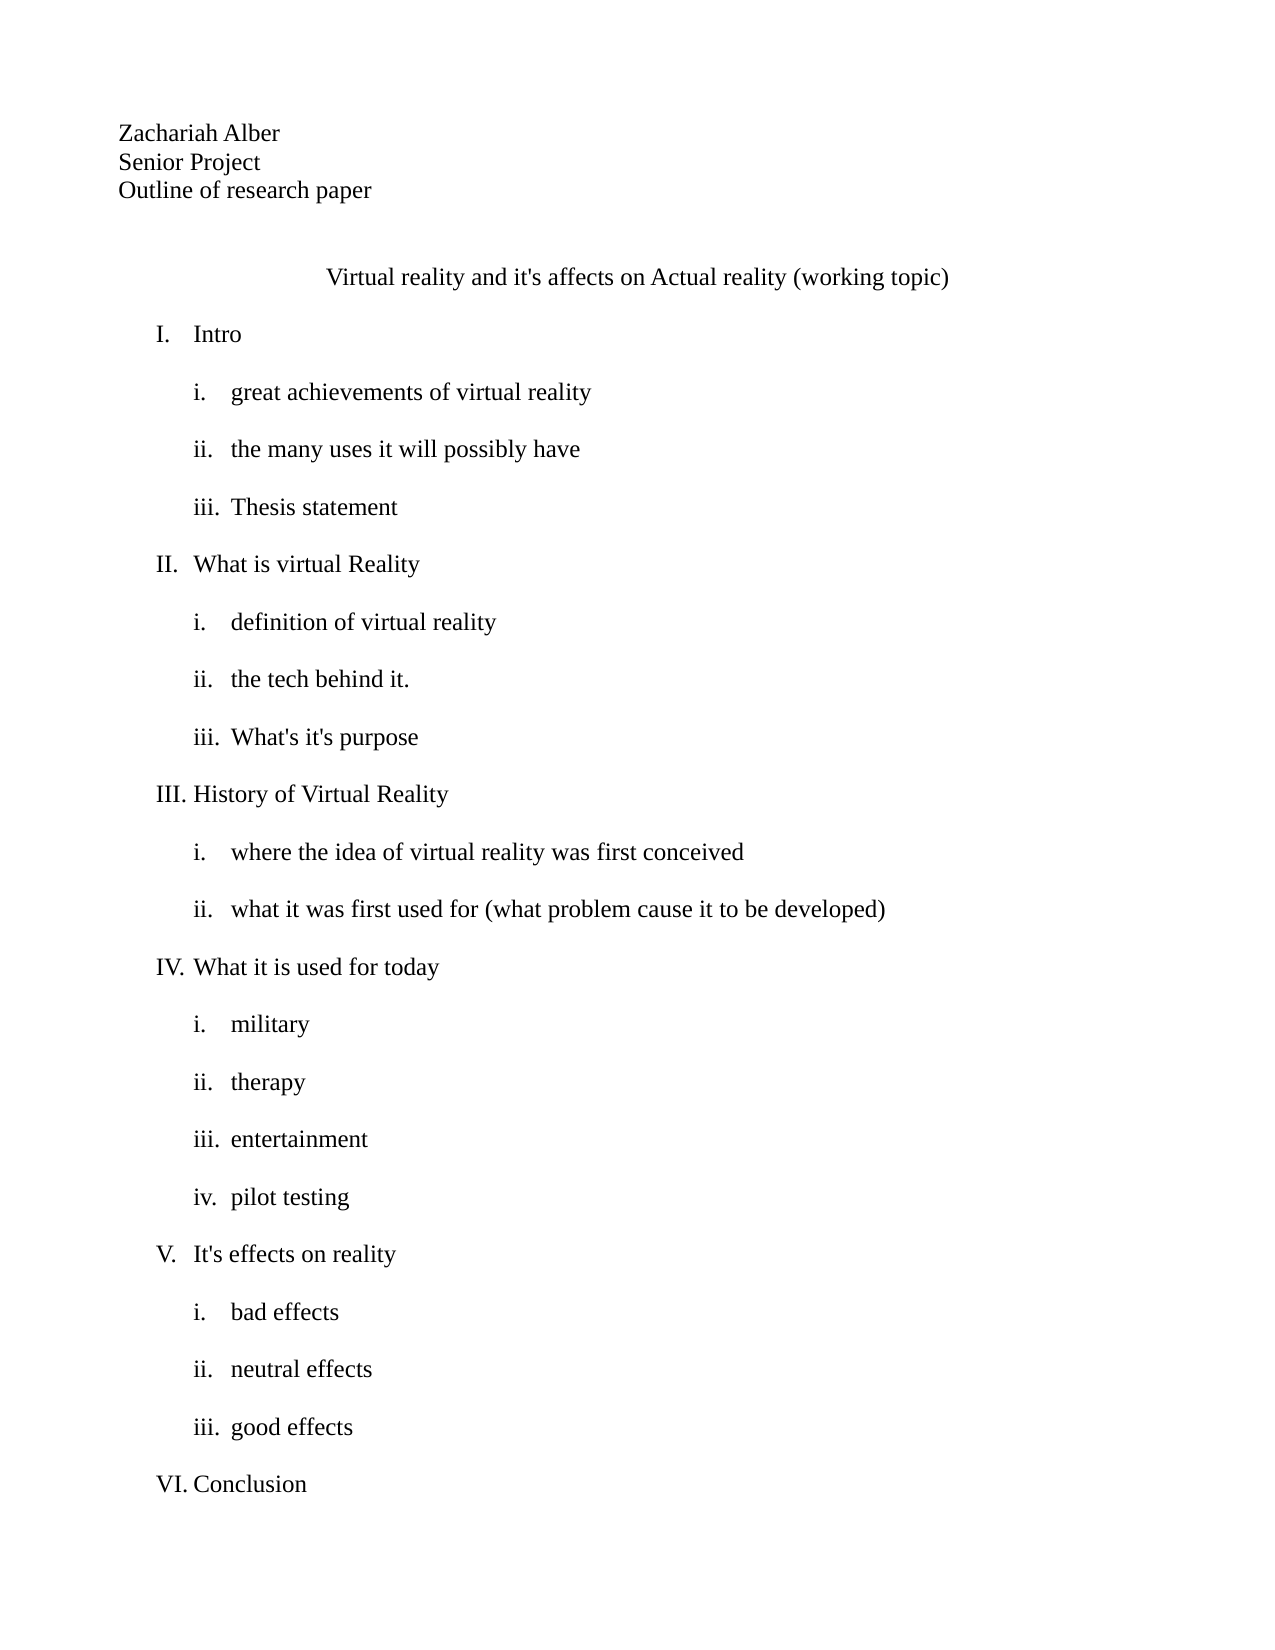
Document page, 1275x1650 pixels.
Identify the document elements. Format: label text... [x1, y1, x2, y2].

list pilot testing [193, 1182, 1157, 1211]
list therapy [193, 1067, 1157, 1096]
list the many uses it will possibly have [193, 434, 1157, 463]
text Virtual reality and it's affects on Actual reality (working topic) [118, 262, 1157, 291]
list military [193, 1009, 1157, 1038]
list Intro [156, 319, 1157, 348]
list Conclusion [156, 1469, 1157, 1498]
list what it was first used for (what problem cause it to be developed) [193, 894, 1157, 923]
list entertainment [193, 1124, 1157, 1153]
text Outline of research paper [118, 176, 1157, 204]
list neutral effects [193, 1354, 1157, 1383]
list It's effects on reality [156, 1239, 1157, 1268]
list good effects [193, 1412, 1157, 1441]
list Thesis statement [193, 492, 1157, 521]
list What's it's purpose [193, 722, 1157, 751]
list definition of virtual reality [193, 607, 1157, 636]
text Zachariah Alber [118, 118, 1157, 147]
list the tech behind it. [193, 664, 1157, 693]
list bad effects [193, 1297, 1157, 1326]
list What it is used for today [156, 952, 1157, 981]
list History of Virtual Reality [156, 779, 1157, 808]
text Senior Project [118, 147, 1157, 176]
list great achievements of virtual reality [193, 377, 1157, 406]
list where the idea of virtual reality was first conceived [193, 837, 1157, 866]
list What is virtual Reality [156, 549, 1157, 578]
